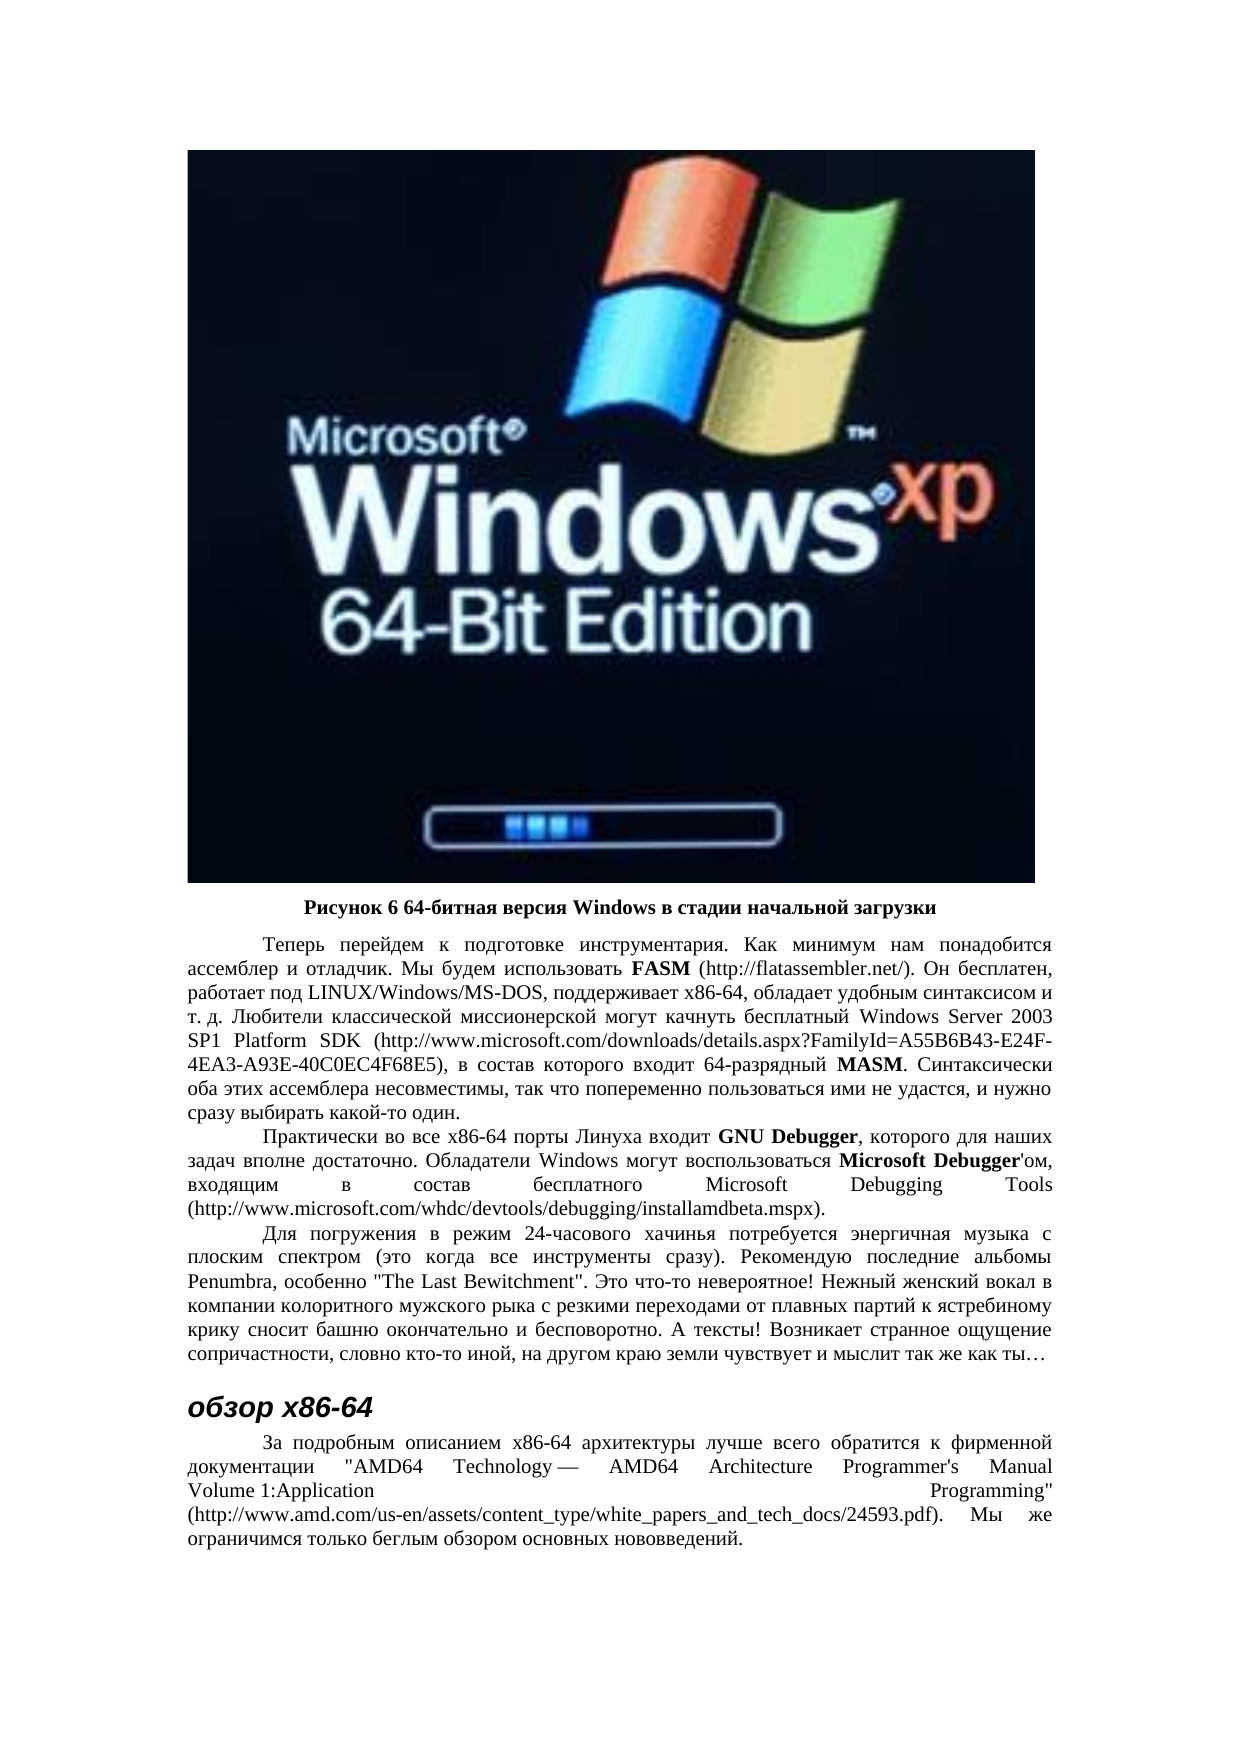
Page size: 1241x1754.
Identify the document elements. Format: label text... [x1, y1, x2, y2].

text За подробным описанием x86-64 архитектуры лучше всего обратится к фирменной документации "AMD64 Technology — AMD64 Architecture Programmer's Manual Volume 1:Application Programming" (http://www.amd.com/us-en/assets/content_type/white_papers_and_tech_docs/24593.pdf). Мы же ограничимся только беглым обзором основных нововведений. [187, 1429, 1053, 1550]
picture [187, 150, 1035, 883]
subtitle обзор x86-64 [187, 1390, 1053, 1423]
text Теперь перейдем к подготовке инструментария. Как минимум нам понадобится ассемблер и отладчик. Мы будем использовать FASM (http://flatassembler.net/). Он бесплатен, работает под LINUX/Windows/MS-DOS, поддерживает x86-64, обладает удобным синтаксисом и т. д. Любители классической миссионерской могут качнуть бесплатный Windows Server 2003 SP1 Platform SDK (http://www.microsoft.com/downloads/details.aspx?FamilyId=A55B6B43-E24F-4EA3-A93E-40C0EC4F68E5), в состав которого входит 64-разрядный MASM. Синтаксически оба этих ассемблера несовместимы, так что попеременно пользоваться ими не удастся, и нужно сразу выбирать какой-то один. [187, 932, 1053, 1124]
text Для погружения в режим 24-часового хачинья потребуется энергичная музыка с плоским спектром (это когда все инструменты сразу). Рекомендую последние альбомы Penumbra, особенно "The Last Bewitchment". Это что-то невероятное! Нежный женский вокал в компании колоритного мужского рыка с резкими переходами от плавных партий к ястребиному крику сносит башню окончательно и бесповоротно. А тексты! Возникает странное ощущение сопричастности, словно кто-то иной, на другом краю земли чувствует и мыслит так же как ты… [187, 1220, 1053, 1365]
text Практически во все x86-64 порты Линуха входит GNU Debugger, которого для наших задач вполне достаточно. Обладатели Windows могут воспользоваться Microsoft Debugger'ом, входящим в состав бесплатного Microsoft Debugging Tools (http://www.microsoft.com/whdc/devtools/debugging/installamdbeta.mspx). [187, 1124, 1053, 1220]
text Рисунок 6 64-битная версия Windows в стадии начальной загрузки [187, 895, 1053, 919]
